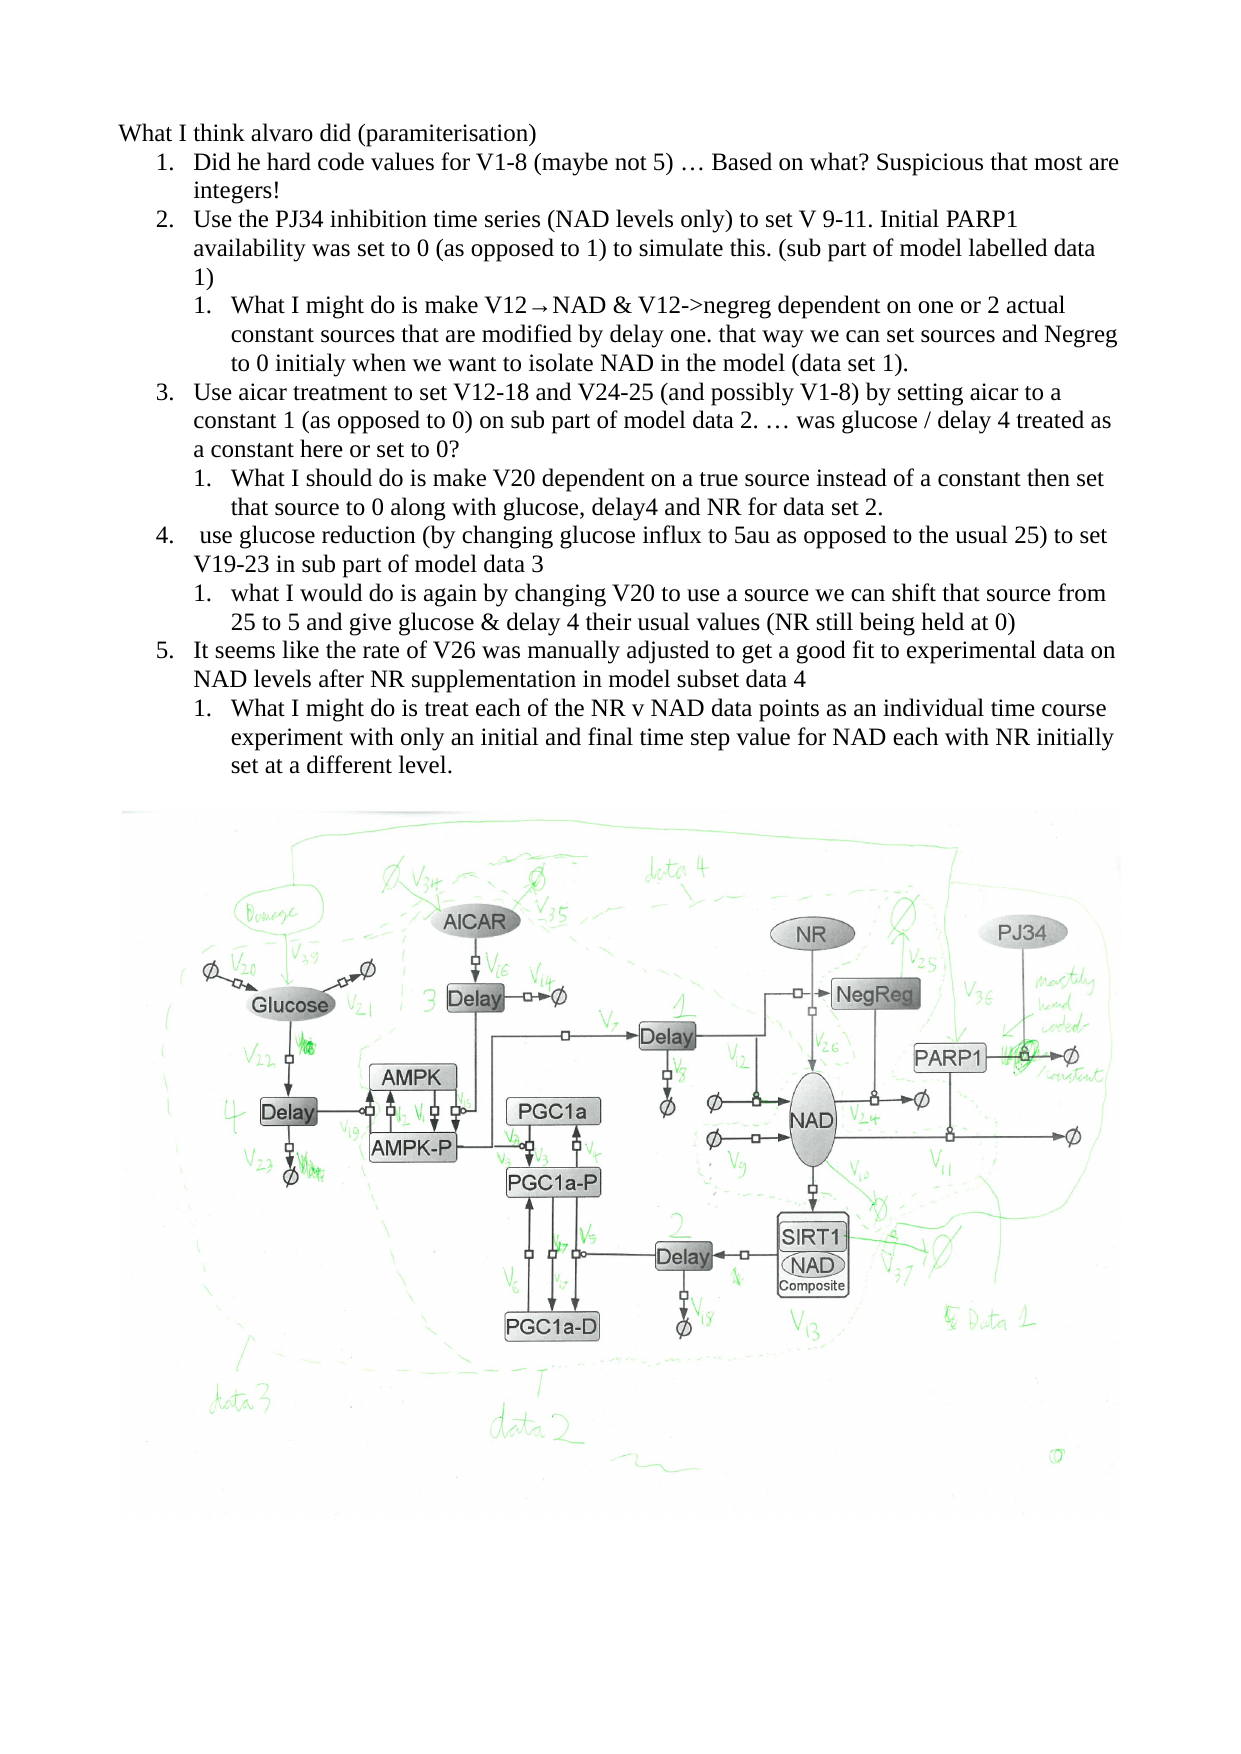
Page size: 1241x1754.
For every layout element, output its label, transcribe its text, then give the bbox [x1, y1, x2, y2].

list What I might do is treat each of the NR v NAD data points as an individual time course experiment with only an initial and final time step value for NAD each with NR initially set at a different level. [193, 693, 1122, 779]
picture [118, 808, 1123, 1518]
list use glucose reduction (by changing glucose influx to 5au as opposed to the usual 25) to set V19-23 in sub part of model data 3 [156, 521, 1122, 578]
list Did he hard code values for V1-8 (maybe not 5) … Based on what? Suspicious that most are integers! [156, 147, 1122, 204]
list What I might do is make V12→NAD & V12->negreg dependent on one or 2 actual constant sources that are modified by delay one. that way we can set sources and Negreg to 0 initialy when we want to isolate NAD in the model (data set 1). [193, 291, 1122, 377]
list what I would do is again by changing V20 to use a source we can shift that source from 25 to 5 and give glucose & delay 4 their usual values (NR still being held at 0) [193, 578, 1122, 636]
list It seems like the rate of V26 was manually adjusted to get a good fit to experimental data on NAD levels after NR supplementation in model subset data 4 [156, 636, 1122, 693]
text What I think alvaro did (paramiterisation) [118, 118, 1122, 147]
list Use aicar treatment to set V12-18 and V24-25 (and possibly V1-8) by setting aicar to a constant 1 (as opposed to 0) on sub part of model data 2. … was glucose / delay 4 treated as a constant here or set to 0? [156, 377, 1122, 463]
list What I should do is make V20 dependent on a true source instead of a constant then set that source to 0 along with glucose, delay4 and NR for data set 2. [193, 463, 1122, 521]
list Use the PJ34 inhibition time series (NAD levels only) to set V 9-11. Initial PARP1 availability was set to 0 (as opposed to 1) to simulate this. (sub part of model labelled data 1) [156, 204, 1122, 291]
